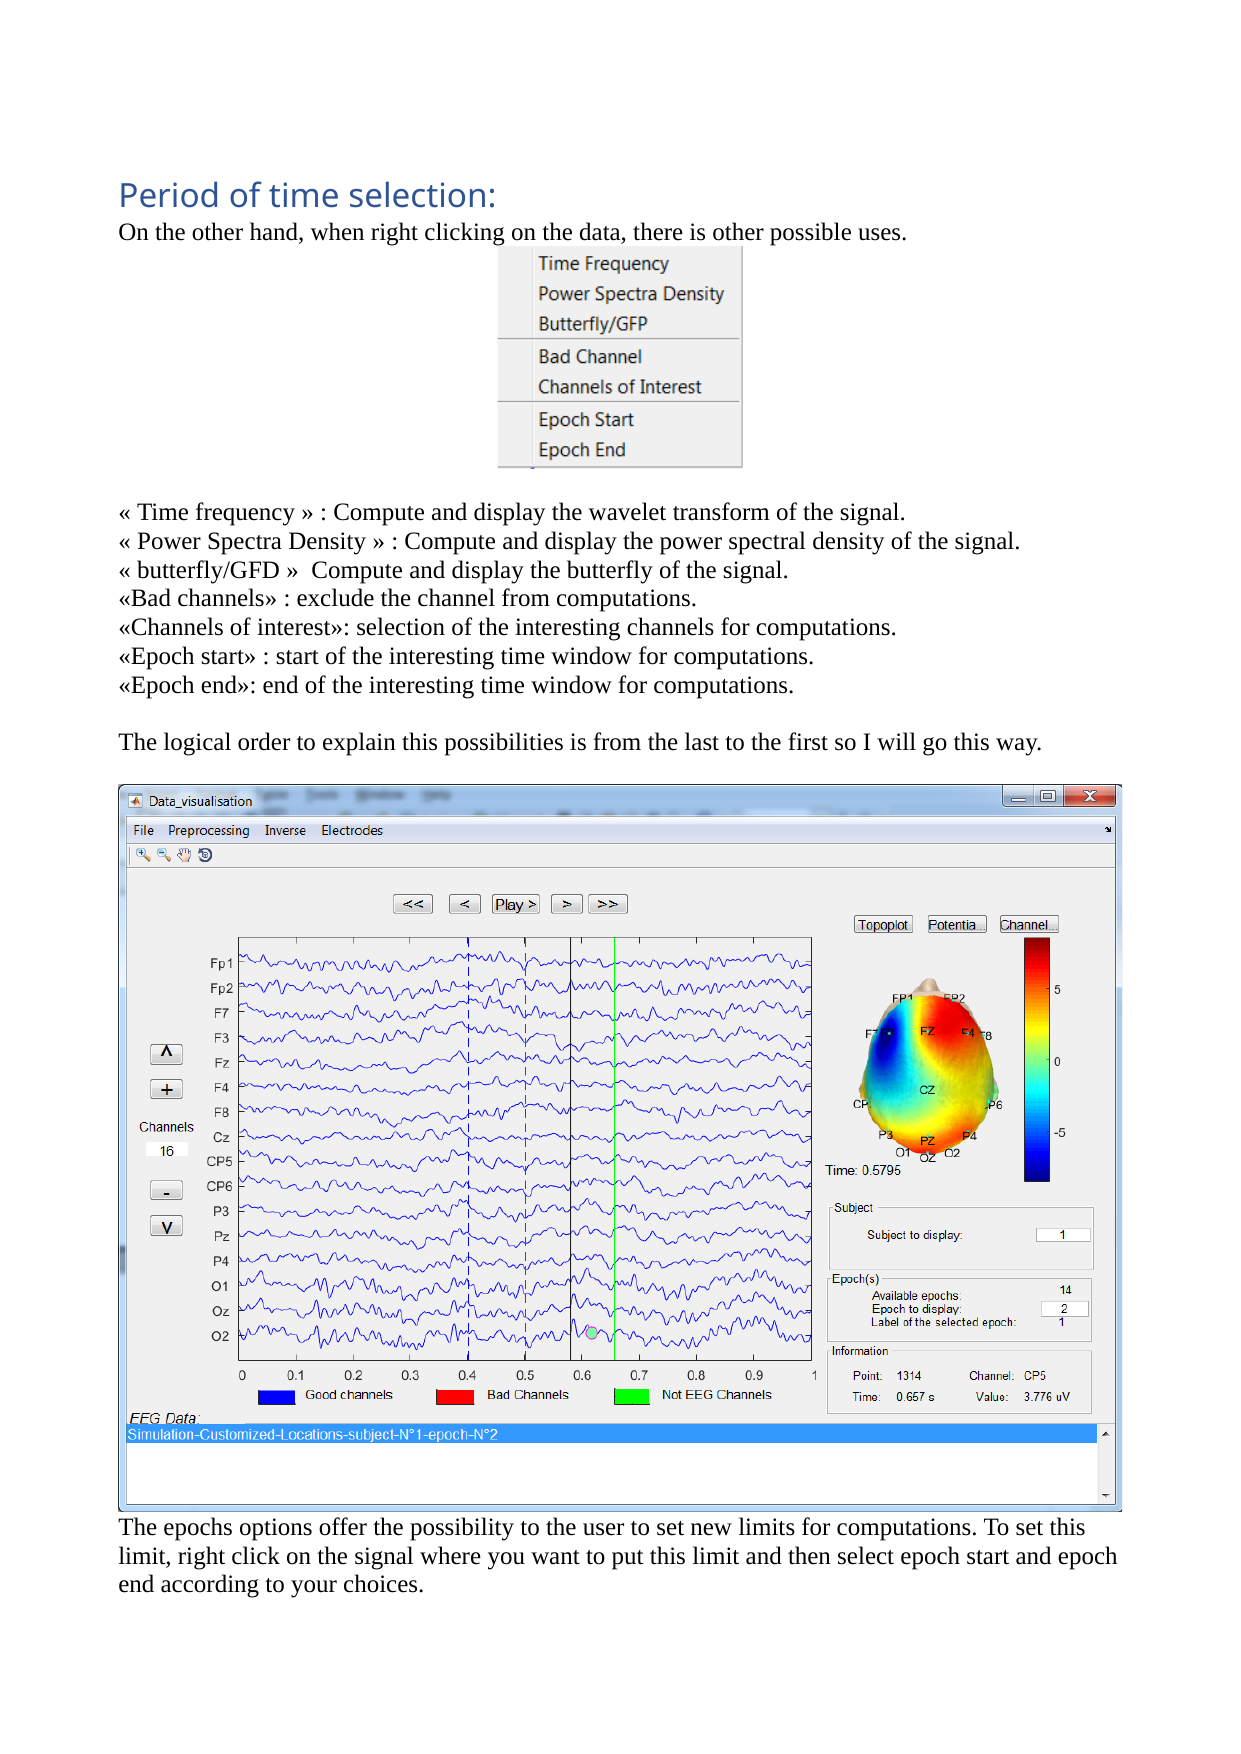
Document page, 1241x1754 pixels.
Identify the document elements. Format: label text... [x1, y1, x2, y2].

text « Power Spectra Density » : Compute and display the power spectral density of the signal. [118, 526, 1122, 555]
text «Epoch start» : start of the interesting time window for computations. [118, 641, 1122, 670]
text « Time frequency » : Compute and display the wavelet transform of the signal. [118, 497, 1122, 526]
text On the other hand, when right clicking on the data, there is other possible uses. [118, 217, 1122, 246]
text «Bad channels» : exclude the channel from computations. [118, 583, 1122, 612]
text « butterfly/GFD » Compute and display the butterfly of the signal. [118, 555, 1122, 583]
text The logical order to explain this possibilities is from the last to the first so I will go this way. [118, 727, 1122, 756]
text «Epoch end»: end of the interesting time window for computations. [118, 670, 1122, 698]
text «Channels of interest»: selection of the interesting channels for computations. [118, 612, 1122, 641]
text The epochs options offer the possibility to the user to set new limits for computations. To set this limit, right click on the signal where you want to put this limit and then select epoch start and epoch end according to your choices. [118, 1512, 1122, 1598]
subtitle Period of time selection: [118, 172, 1122, 217]
